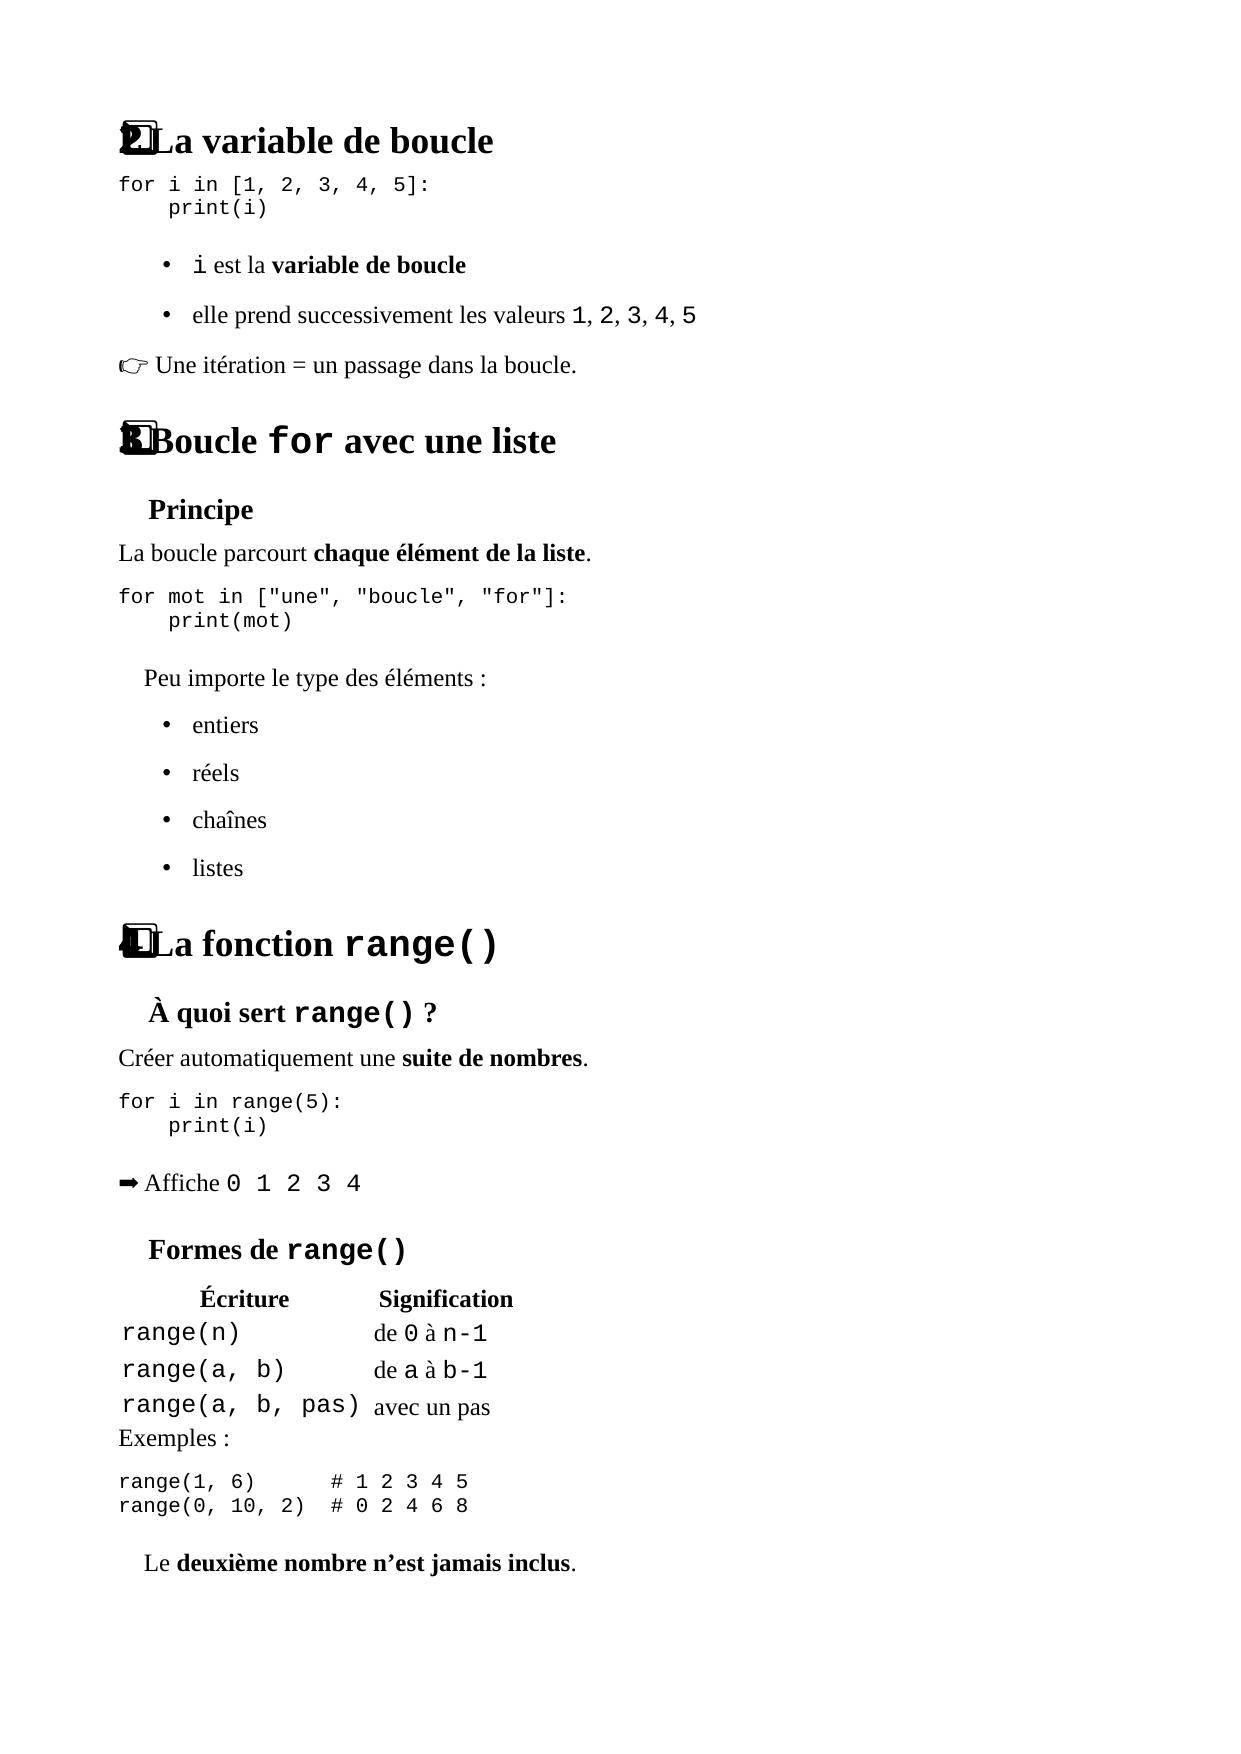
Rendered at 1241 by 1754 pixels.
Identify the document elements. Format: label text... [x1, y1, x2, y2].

text print(i) [118, 197, 1122, 221]
text range(0, 10, 2) # 0 2 4 6 8 [118, 1495, 1122, 1518]
table_cell de a à b-1 [371, 1352, 521, 1389]
list réels [162, 758, 1122, 787]
text Exemples : [118, 1423, 1122, 1452]
text 🧠 Le deuxième nombre n’est jamais inclus. [118, 1548, 1122, 1577]
table_header Signification [371, 1281, 521, 1316]
list listes [162, 853, 1122, 882]
table_header Écriture [118, 1281, 371, 1316]
table_cell range(n) [118, 1316, 371, 1352]
list elle prend successivement les valeurs 1, 2, 3, 4, 5 [162, 301, 1122, 331]
text print(i) [118, 1115, 1122, 1138]
subtitle 4️⃣ La fonction range() [118, 922, 1122, 968]
table_cell de 0 à n-1 [371, 1316, 521, 1352]
text for mot in ["une", "boucle", "for"]: [118, 586, 1122, 609]
subtitle 🔹 Principe [118, 492, 1122, 526]
subtitle 3️⃣ Boucle for avec une liste [118, 419, 1122, 465]
list chaînes [162, 806, 1122, 834]
subtitle 2️⃣ La variable de boucle [118, 118, 1122, 161]
table_cell range(a, b, pas) [118, 1389, 371, 1423]
text print(mot) [118, 609, 1122, 633]
text Créer automatiquement une suite de nombres. [118, 1043, 1122, 1072]
list entiers [162, 710, 1122, 739]
subtitle 🔹 À quoi sert range() ? [118, 995, 1122, 1031]
text range(1, 6) # 1 2 3 4 5 [118, 1471, 1122, 1495]
table_cell avec un pas [371, 1389, 521, 1423]
list i est la variable de boucle [162, 251, 1122, 281]
subtitle 🔹 Formes de range() [118, 1232, 1122, 1268]
text for i in [1, 2, 3, 4, 5]: [118, 174, 1122, 197]
text 👉 Une itération = un passage dans la boucle. [118, 351, 1122, 379]
table_cell range(a, b) [118, 1352, 371, 1389]
text for i in range(5): [118, 1091, 1122, 1115]
text La boucle parcourt chaque élément de la liste. [118, 538, 1122, 567]
text 🧠 Peu importe le type des éléments : [118, 663, 1122, 691]
text ➡️ Affiche 0 1 2 3 4 [118, 1168, 1122, 1199]
